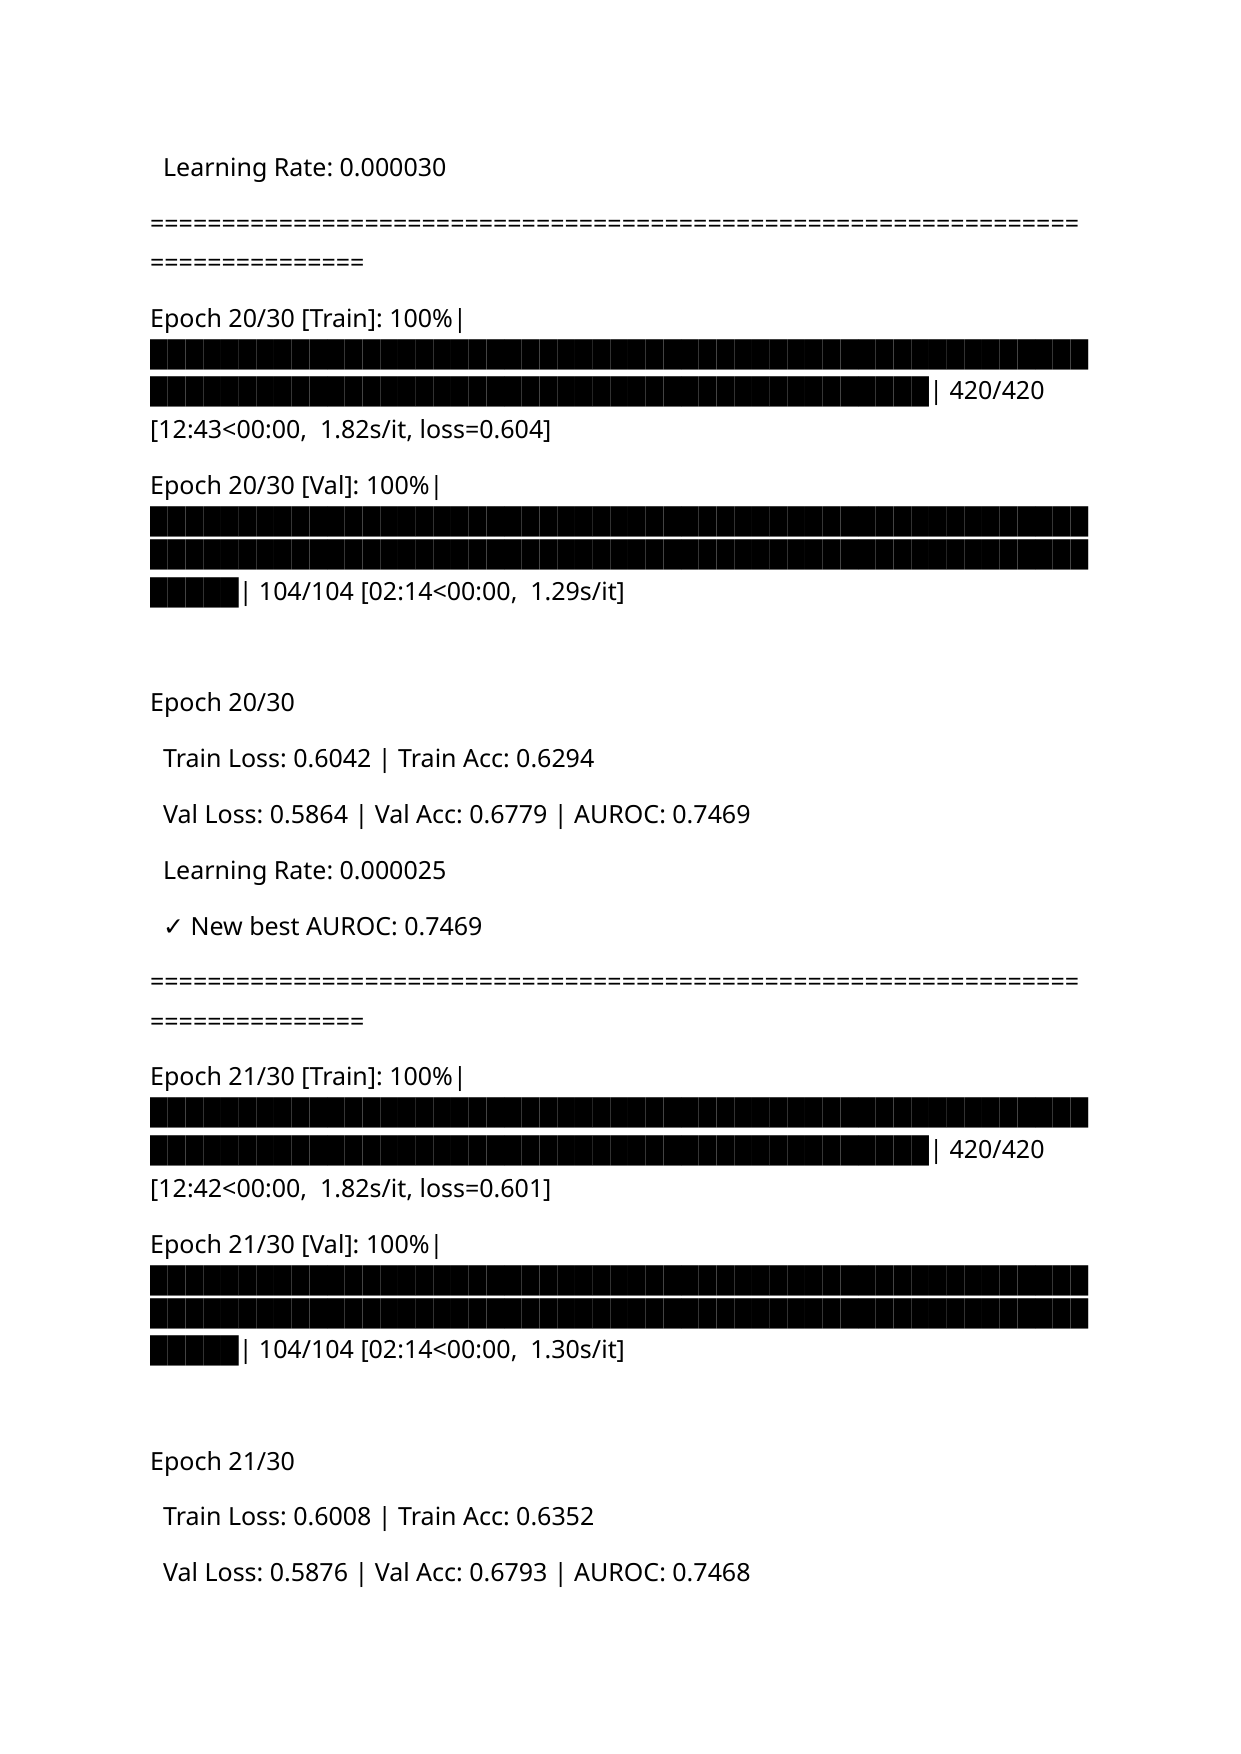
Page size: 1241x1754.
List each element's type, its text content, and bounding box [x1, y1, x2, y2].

text Train Loss: 0.6042 | Train Acc: 0.6294 [150, 741, 1090, 775]
text Learning Rate: 0.000030 [150, 150, 1090, 184]
text Epoch 21/30 [150, 1443, 1090, 1477]
text ✓ New best AUROC: 0.7469 [150, 908, 1090, 942]
text Epoch 21/30 [Val]: 100%|███████████████████████████████████████████████████████████████████████████████████████████████████████████████| 104/104 [02:14<00:00, 1.30s/it] [150, 1226, 1090, 1366]
text ================================================================================ [150, 206, 1090, 279]
text Epoch 20/30 [Val]: 100%|███████████████████████████████████████████████████████████████████████████████████████████████████████████████| 104/104 [02:14<00:00, 1.29s/it] [150, 468, 1090, 607]
text Learning Rate: 0.000025 [150, 852, 1090, 886]
text Epoch 21/30 [Train]: 100%|█████████████████████████████████████████████████████████████████████████████████████████████████| 420/420 [12:42<00:00, 1.82s/it, loss=0.601] [150, 1059, 1090, 1204]
text ================================================================================ [150, 964, 1090, 1037]
text Train Loss: 0.6008 | Train Acc: 0.6352 [150, 1499, 1090, 1533]
text Epoch 20/30 [150, 685, 1090, 719]
text Epoch 20/30 [Train]: 100%|█████████████████████████████████████████████████████████████████████████████████████████████████| 420/420 [12:43<00:00, 1.82s/it, loss=0.604] [150, 301, 1090, 446]
text Val Loss: 0.5876 | Val Acc: 0.6793 | AUROC: 0.7468 [150, 1555, 1090, 1589]
text Val Loss: 0.5864 | Val Acc: 0.6779 | AUROC: 0.7469 [150, 797, 1090, 831]
